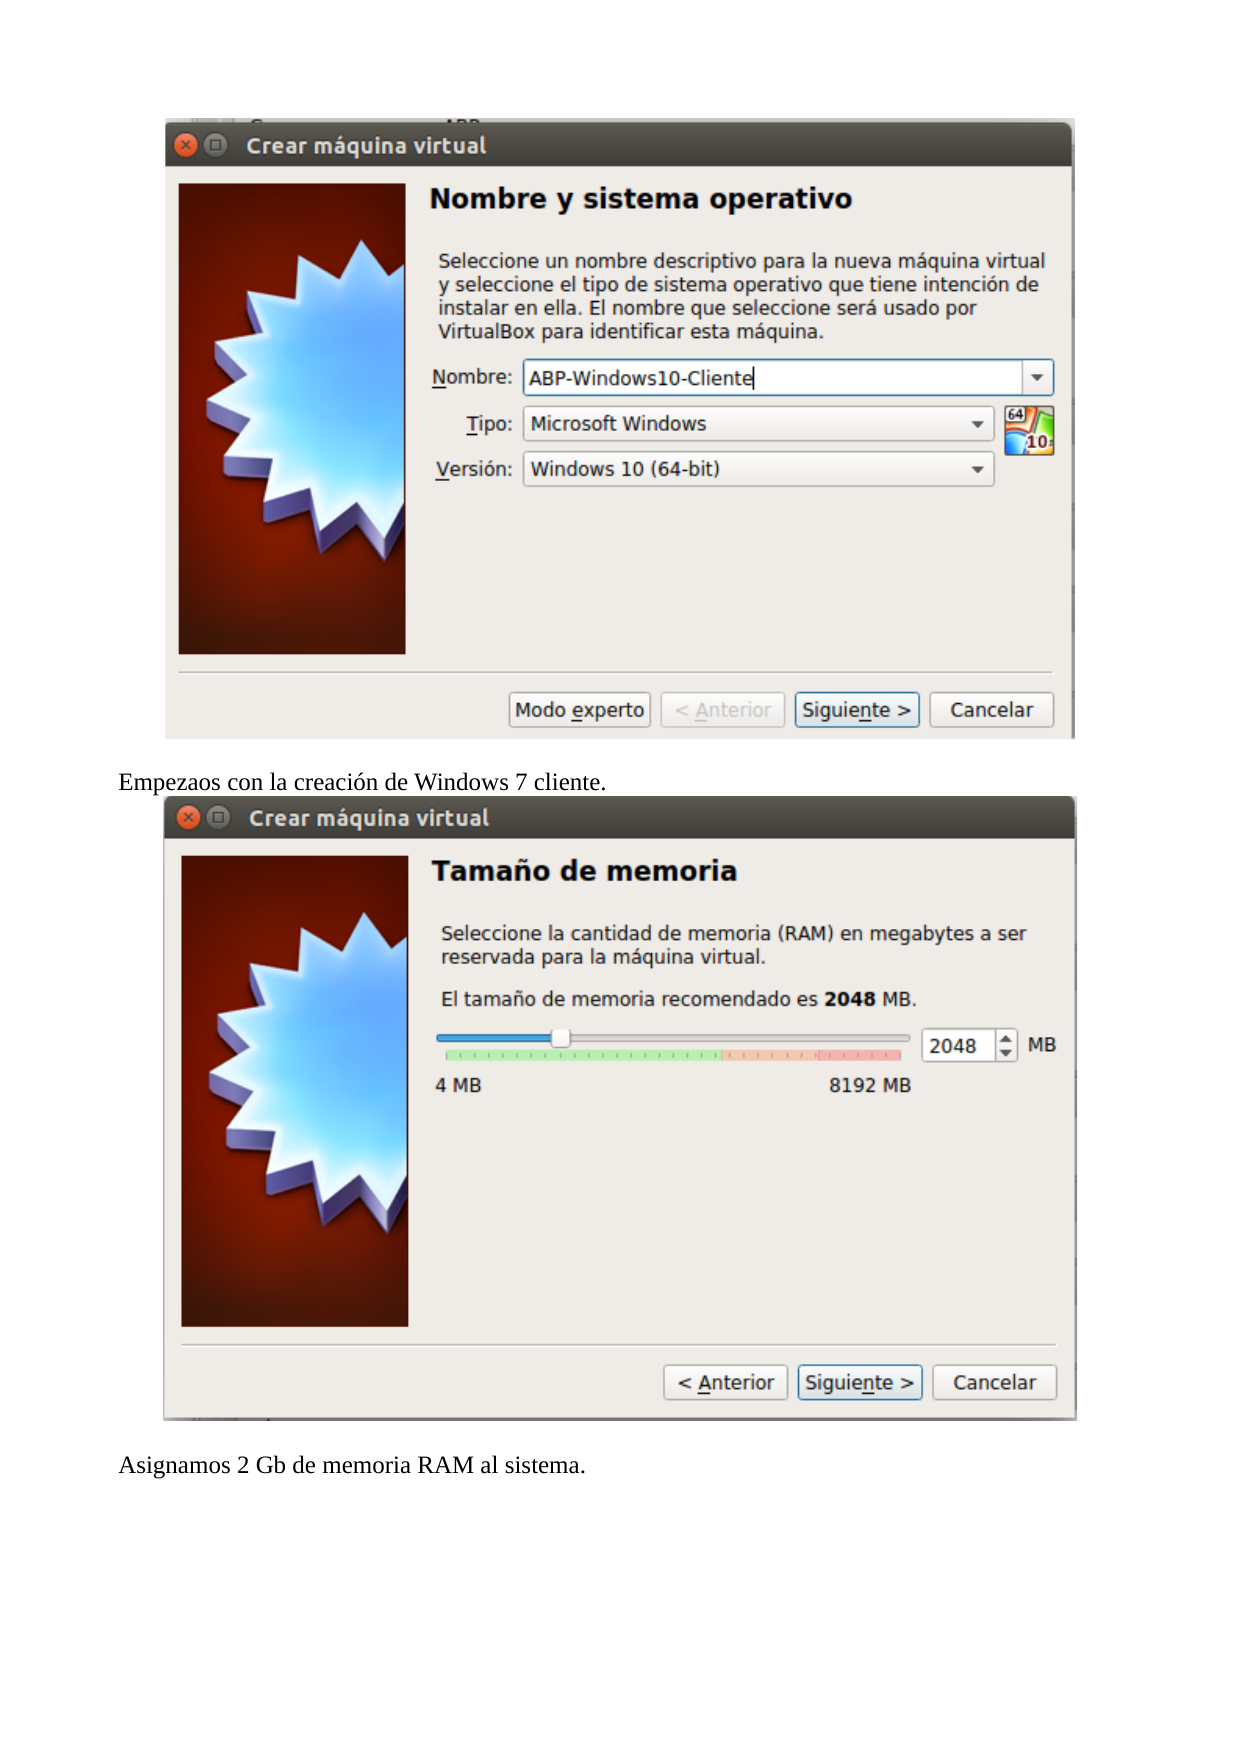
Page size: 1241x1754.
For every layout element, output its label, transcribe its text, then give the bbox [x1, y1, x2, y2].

text Empezaos con la creación de Windows 7 cliente. [118, 767, 1122, 796]
picture [165, 118, 1075, 739]
text Asignamos 2 Gb de memoria RAM al sistema. [118, 1450, 1122, 1478]
picture [163, 796, 1078, 1421]
